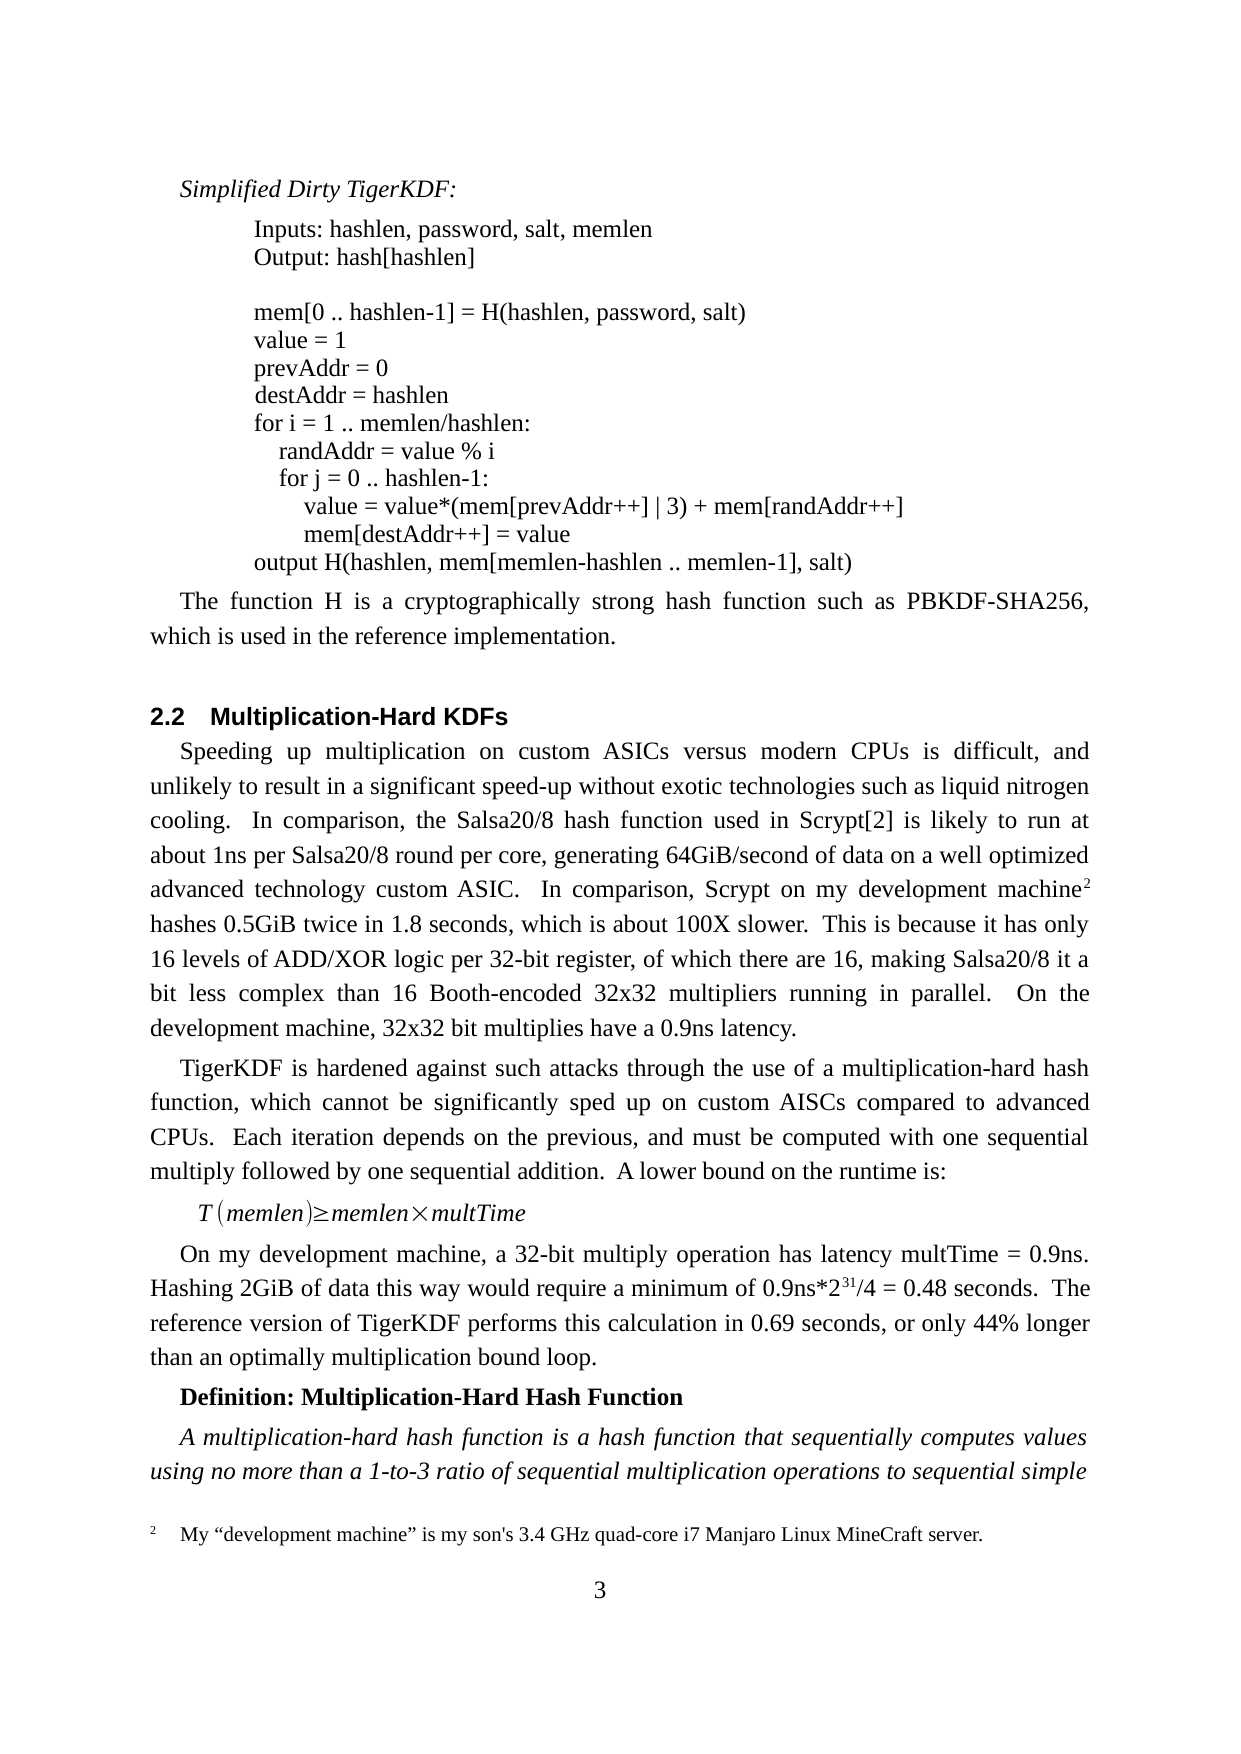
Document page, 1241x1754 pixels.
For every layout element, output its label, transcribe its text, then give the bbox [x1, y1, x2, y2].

text Speeding up multiplication on custom ASICs versus modern CPUs is difficult, and unlikely to result in a significant speed-up without exotic technologies such as liquid nitrogen cooling. In comparison, the Salsa20/8 hash function used in Scrypt[2] is likely to run at about 1ns per Salsa20/8 round per core, generating 64GiB/second of data on a well optimized advanced technology custom ASIC. In comparison, Scrypt on my development machine hashes 0.5GiB twice in 1.8 seconds, which is about 100X slower. This is because it has only 16 levels of ADD/XOR logic per 32-bit register, of which there are 16, making Salsa20/8 it a bit less complex than 16 Booth-encoded 32x32 multipliers running in parallel. On the development machine, 32x32 bit multiplies have a 0.9ns latency. [150, 737, 1091, 1042]
text randAddr = value % i [179, 437, 969, 464]
text value = value*(mem[prevAddr++] | 3) + mem[randAddr++] [179, 492, 969, 520]
text The function H is a cryptographically strong hash function such as PBKDF-SHA256, which is used in the reference implementation. [150, 587, 1091, 650]
text value = 1 [179, 326, 969, 354]
text destAddr = hashlen [179, 381, 969, 409]
subtitle Multiplication-Hard KDFs [150, 702, 1091, 730]
text Definition: Multiplication-Hard Hash Function [150, 1383, 1091, 1411]
text Simplified Dirty TigerKDF: [179, 175, 969, 203]
text On my development machine, a 32-bit multiply operation has latency multTime = 0.9ns. Hashing 2GiB of data this way would require a minimum of 0.9ns*231/4 = 0.48 seconds. The reference version of TigerKDF performs this calculation in 0.69 seconds, or only 44% longer than an optimally multiplication bound loop. [150, 1240, 1091, 1371]
text Inputs: hashlen, password, salt, memlen [179, 215, 969, 243]
text mem[destAddr++] = value [179, 520, 969, 548]
text TigerKDF is hardened against such attacks through the use of a multiplication-hard hash function, which cannot be significantly sped up on custom AISCs compared to advanced CPUs. Each iteration depends on the previous, and must be computed with one sequential multiply followed by one sequential addition. A lower bound on the runtime is: [150, 1054, 1091, 1185]
text My “development machine” is my son's 3.4 GHz quad-core i7 Manjaro Linux MineCraft server. [150, 1523, 1091, 1546]
text mem[0 .. hashlen-1] = H(hashlen, password, salt) [179, 298, 969, 326]
text Output: hash[hashlen] [179, 243, 969, 271]
text for j = 0 .. hashlen-1: [179, 464, 969, 492]
text for i = 1 .. memlen/hashlen: [179, 409, 969, 437]
text A multiplication-hard hash function is a hash function that sequentially computes values using no more than a 1-to-3 ratio of sequential multiplication operations to sequential simple [150, 1423, 1091, 1485]
text output H(hashlen, mem[memlen-hashlen .. memlen-1], salt) [179, 548, 969, 575]
text prevAddr = 0 [179, 354, 969, 381]
